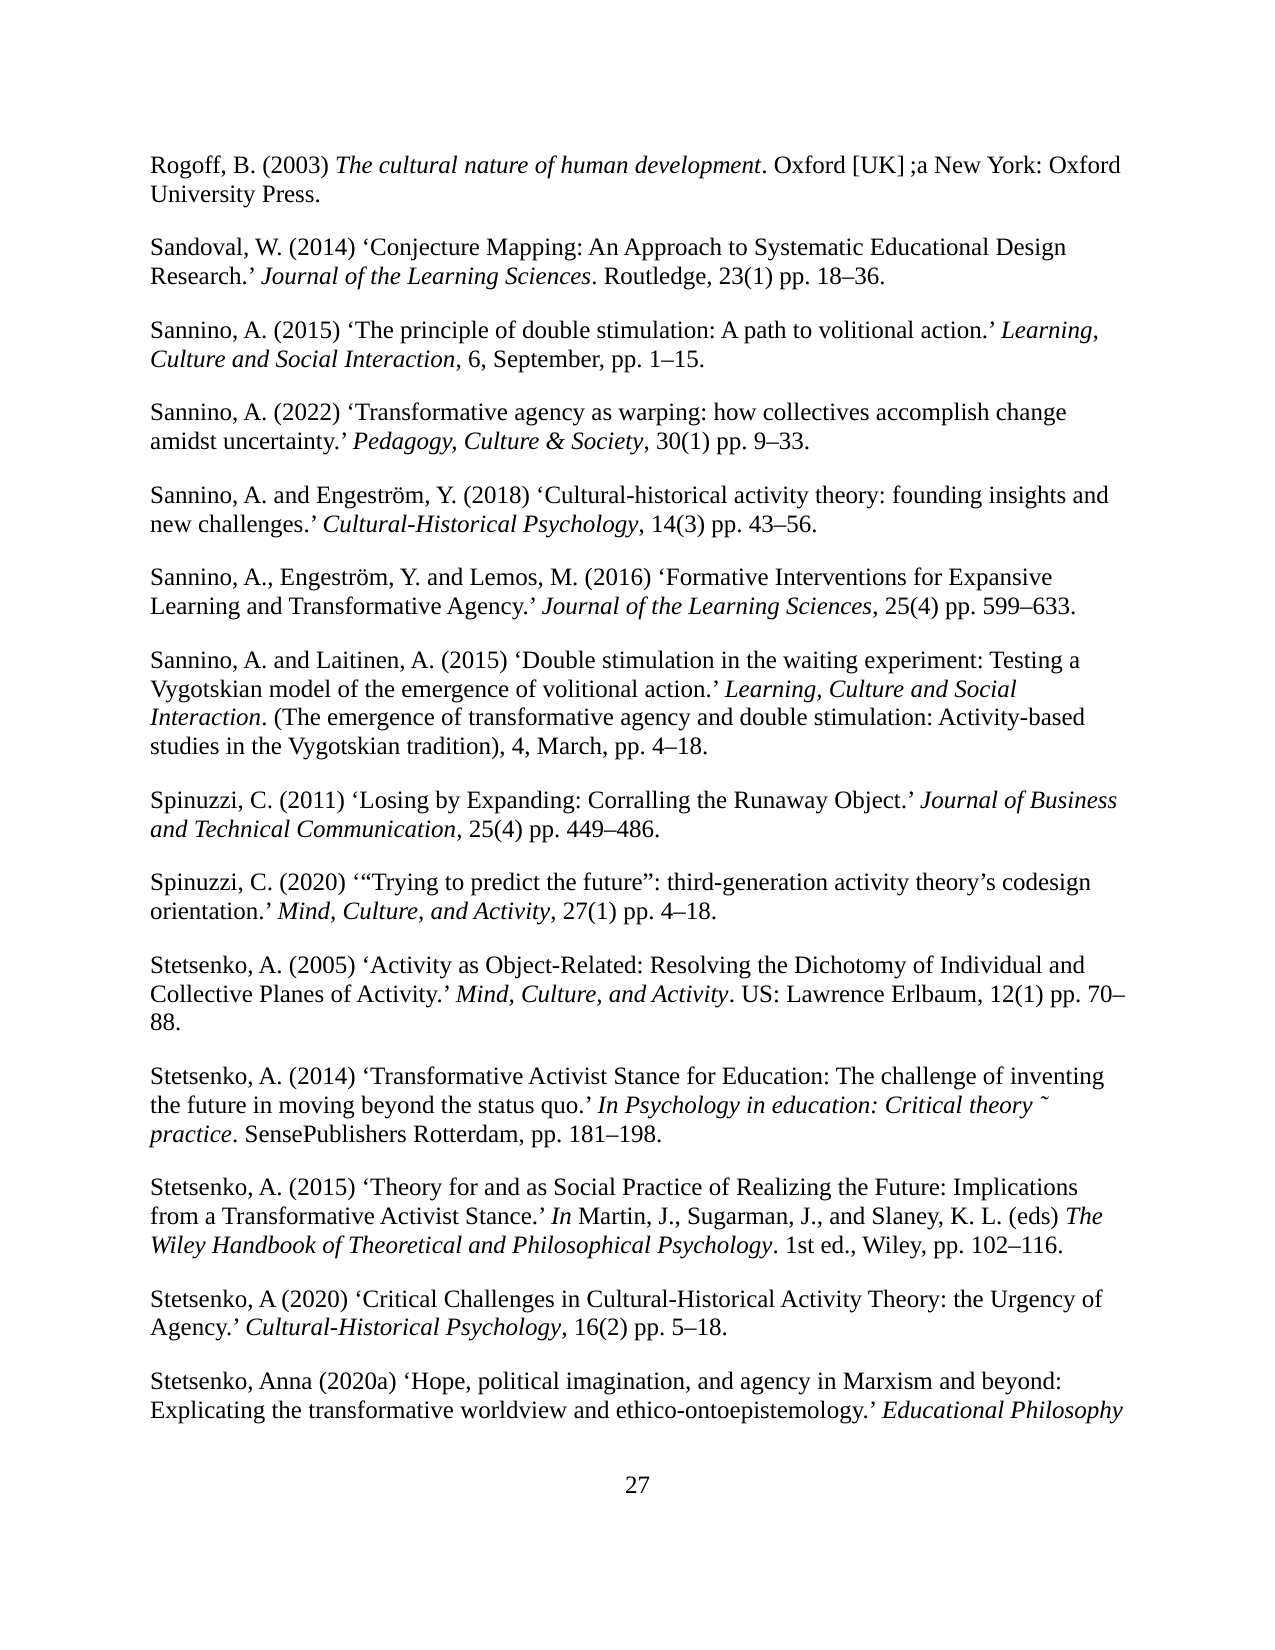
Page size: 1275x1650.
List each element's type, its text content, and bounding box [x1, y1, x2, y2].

text Sannino, A. (2015) ‘The principle of double stimulation: A path to volitional action.’ Learning, Culture and Social Interaction, 6, September, pp. 1–15. [150, 315, 1125, 372]
text Sannino, A. (2022) ‘Transformative agency as warping: how collectives accomplish change amidst uncertainty.’ Pedagogy, Culture & Society, 30(1) pp. 9–33. [150, 397, 1125, 455]
text Stetsenko, A (2020) ‘Critical Challenges in Cultural-Historical Activity Theory: the Urgency of Agency.’ Cultural-Historical Psychology, 16(2) pp. 5–18. [150, 1284, 1125, 1341]
text Sannino, A. and Laitinen, A. (2015) ‘Double stimulation in the waiting experiment: Testing a Vygotskian model of the emergence of volitional action.’ Learning, Culture and Social Interaction. (The emergence of transformative agency and double stimulation: Activity-based studies in the Vygotskian tradition), 4, March, pp. 4–18. [150, 645, 1125, 760]
text Rogoff, B. (2003) The cultural nature of human development. Oxford [UK] ;a New York: Oxford University Press. [150, 150, 1125, 207]
text Sannino, A., Engeström, Y. and Lemos, M. (2016) ‘Formative Interventions for Expansive Learning and Transformative Agency.’ Journal of the Learning Sciences, 25(4) pp. 599–633. [150, 562, 1125, 620]
text Stetsenko, A. (2014) ‘Transformative Activist Stance for Education: The challenge of inventing the future in moving beyond the status quo.’ In Psychology in education: Critical theory ̃ practice. SensePublishers Rotterdam, pp. 181–198. [150, 1061, 1125, 1147]
text Sannino, A. and Engeström, Y. (2018) ‘Cultural-historical activity theory: founding insights and new challenges.’ Cultural-Historical Psychology, 14(3) pp. 43–56. [150, 480, 1125, 537]
text Spinuzzi, C. (2020) ‘“Trying to predict the future”: third-generation activity theory’s codesign orientation.’ Mind, Culture, and Activity, 27(1) pp. 4–18. [150, 867, 1125, 925]
text Stetsenko, A. (2005) ‘Activity as Object-Related: Resolving the Dichotomy of Individual and Collective Planes of Activity.’ Mind, Culture, and Activity. US: Lawrence Erlbaum, 12(1) pp. 70–88. [150, 950, 1125, 1036]
text Spinuzzi, C. (2011) ‘Losing by Expanding: Corralling the Runaway Object.’ Journal of Business and Technical Communication, 25(4) pp. 449–486. [150, 785, 1125, 842]
text Stetsenko, A. (2015) ‘Theory for and as Social Practice of Realizing the Future: Implications from a Transformative Activist Stance.’ In Martin, J., Sugarman, J., and Slaney, K. L. (eds) The Wiley Handbook of Theoretical and Philosophical Psychology. 1st ed., Wiley, pp. 102–116. [150, 1172, 1125, 1259]
text Sandoval, W. (2014) ‘Conjecture Mapping: An Approach to Systematic Educational Design Research.’ Journal of the Learning Sciences. Routledge, 23(1) pp. 18–36. [150, 232, 1125, 290]
text Stetsenko, Anna (2020a) ‘Hope, political imagination, and agency in Marxism and beyond: Explicating the transformative worldview and ethico-ontoepistemology.’ Educational Philosophy [150, 1366, 1125, 1424]
